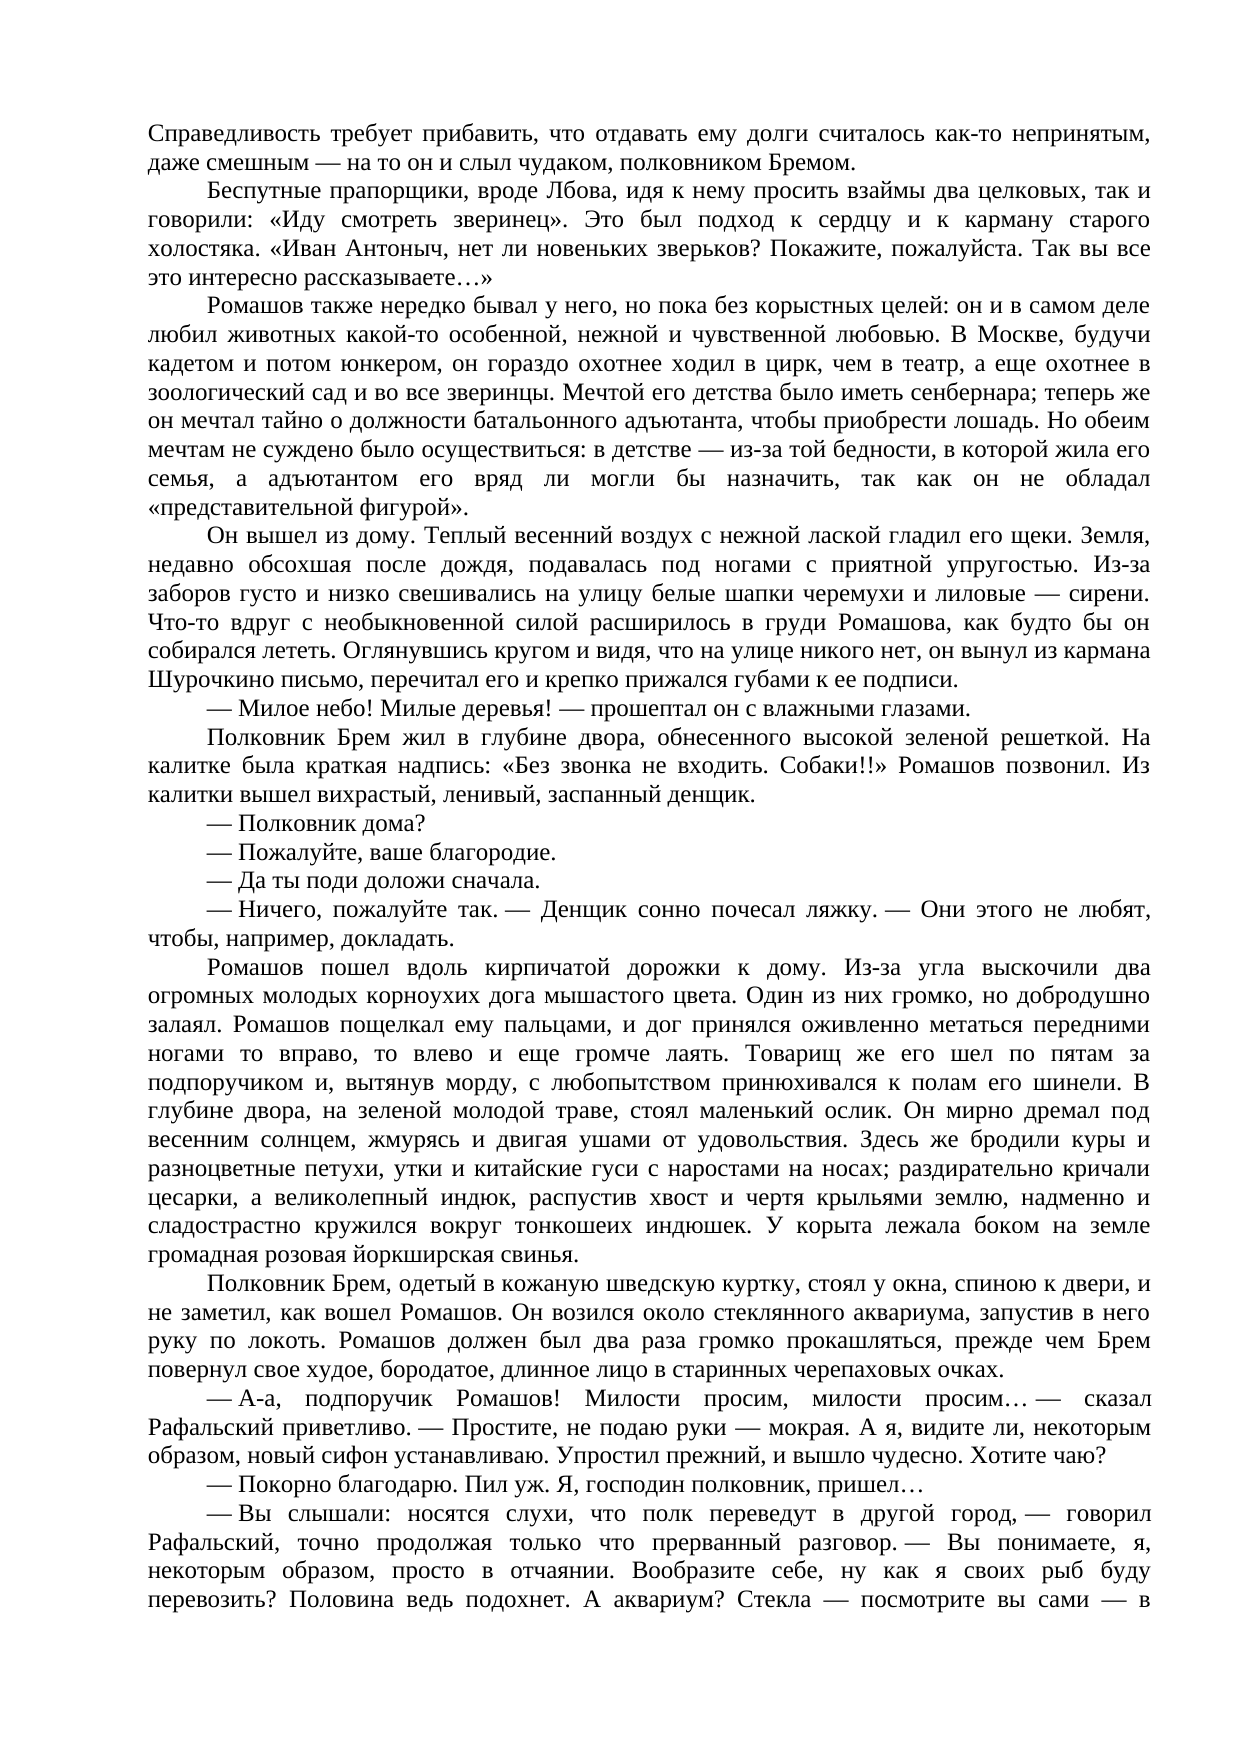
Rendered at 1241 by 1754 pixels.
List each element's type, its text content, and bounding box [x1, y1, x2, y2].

text — Вы слышали: носятся слухи, что полк переведут в другой город, — говорил Рафальский, точно продолжая только что прерванный разговор. — Вы понимаете, я, некоторым образом, просто в отчаянии. Вообразите себе, ну как я своих рыб буду перевозить? Половина ведь подохнет. А аквариум? Стекла — посмотрите вы сами — в [148, 1498, 1152, 1613]
text Ромашов пошел вдоль кирпичатой дорожки к дому. Из-за угла выскочили два огромных молодых корноухих дога мышастого цвета. Один из них громко, но добродушно залаял. Ромашов пощелкал ему пальцами, и дог принялся оживленно метаться передними ногами то вправо, то влево и еще громче лаять. Товарищ же его шел по пятам за подпоручиком и, вытянув морду, с любопытством принюхивался к полам его шинели. В глубине двора, на зеленой молодой траве, стоял маленький ослик. Он мирно дремал под весенним солнцем, жмурясь и двигая ушами от удовольствия. Здесь же бродили куры и разноцветные петухи, утки и китайские гуси с наростами на носах; раздирательно кричали цесарки, а великолепный индюк, распустив хвост и чертя крыльями землю, надменно и сладострастно кружился вокруг тонкошеих индюшек. У корыта лежала боком на земле громадная розовая йоркширская свинья. [148, 952, 1152, 1268]
text Ромашов также нередко бывал у него, но пока без корыстных целей: он и в самом деле любил животных какой-то особенной, нежной и чувственной любовью. В Москве, будучи кадетом и потом юнкером, он гораздо охотнее ходил в цирк, чем в театр, а еще охотнее в зоологический сад и во все зверинцы. Мечтой его детства было иметь сенбернара; теперь же он мечтал тайно о должности батальонного адъютанта, чтобы приобрести лошадь. Но обеим мечтам не суждено было осуществиться: в детстве — из-за той бедности, в которой жила его семья, а адъютантом его вряд ли могли бы назначить, так как он не обладал «представительной фигурой». [148, 291, 1152, 521]
text Справедливость требует прибавить, что отдавать ему долги считалось как-то непринятым, даже смешным — на то он и слыл чудаком, полковником Бремом. [148, 118, 1152, 176]
text — Да ты поди доложи сначала. [148, 866, 1152, 894]
text — Ничего, пожалуйте так. — Денщик сонно почесал ляжку. — Они этого не любят, чтобы, например, докладать. [148, 894, 1152, 952]
text — А-а, подпоручик Ромашов! Милости просим, милости просим… — сказал Рафальский приветливо. — Простите, не подаю руки — мокрая. А я, видите ли, некоторым образом, новый сифон устанавливаю. Упростил прежний, и вышло чудесно. Хотите чаю? [148, 1383, 1152, 1469]
text Полковник Брем жил в глубине двора, обнесенного высокой зеленой решеткой. На калитке была краткая надпись: «Без звонка не входить. Собаки!!» Ромашов позвонил. Из калитки вышел вихрастый, ленивый, заспанный денщик. [148, 722, 1152, 808]
text — Покорно благодарю. Пил уж. Я, господин полковник, пришел… [148, 1469, 1152, 1498]
text — Милое небо! Милые деревья! — прошептал он с влажными глазами. [148, 693, 1152, 722]
text — Полковник дома? [148, 808, 1152, 837]
text Беспутные прапорщики, вроде Лбова, идя к нему просить взаймы два целковых, так и говорили: «Иду смотреть зверинец». Это был подход к сердцу и к карману старого холостяка. «Иван Антоныч, нет ли новеньких зверьков? Покажите, пожалуйста. Так вы все это интересно рассказываете…» [148, 176, 1152, 291]
text Он вышел из дому. Теплый весенний воздух с нежной лаской гладил его щеки. Земля, недавно обсохшая после дождя, подавалась под ногами с приятной упругостью. Из-за заборов густо и низко свешивались на улицу белые шапки черемухи и лиловые — сирени. Что-то вдруг с необыкновенной силой расширилось в груди Ромашова, как будто бы он собирался лететь. Оглянувшись кругом и видя, что на улице никого нет, он вынул из кармана Шурочкино письмо, перечитал его и крепко прижался губами к ее подписи. [148, 521, 1152, 693]
text Полковник Брем, одетый в кожаную шведскую куртку, стоял у окна, спиною к двери, и не заметил, как вошел Ромашов. Он возился около стеклянного аквариума, запустив в него руку по локоть. Ромашов должен был два раза громко прокашляться, прежде чем Брем повернул свое худое, бородатое, длинное лицо в старинных черепаховых очках. [148, 1268, 1152, 1383]
text — Пожалуйте, ваше благородие. [148, 837, 1152, 866]
